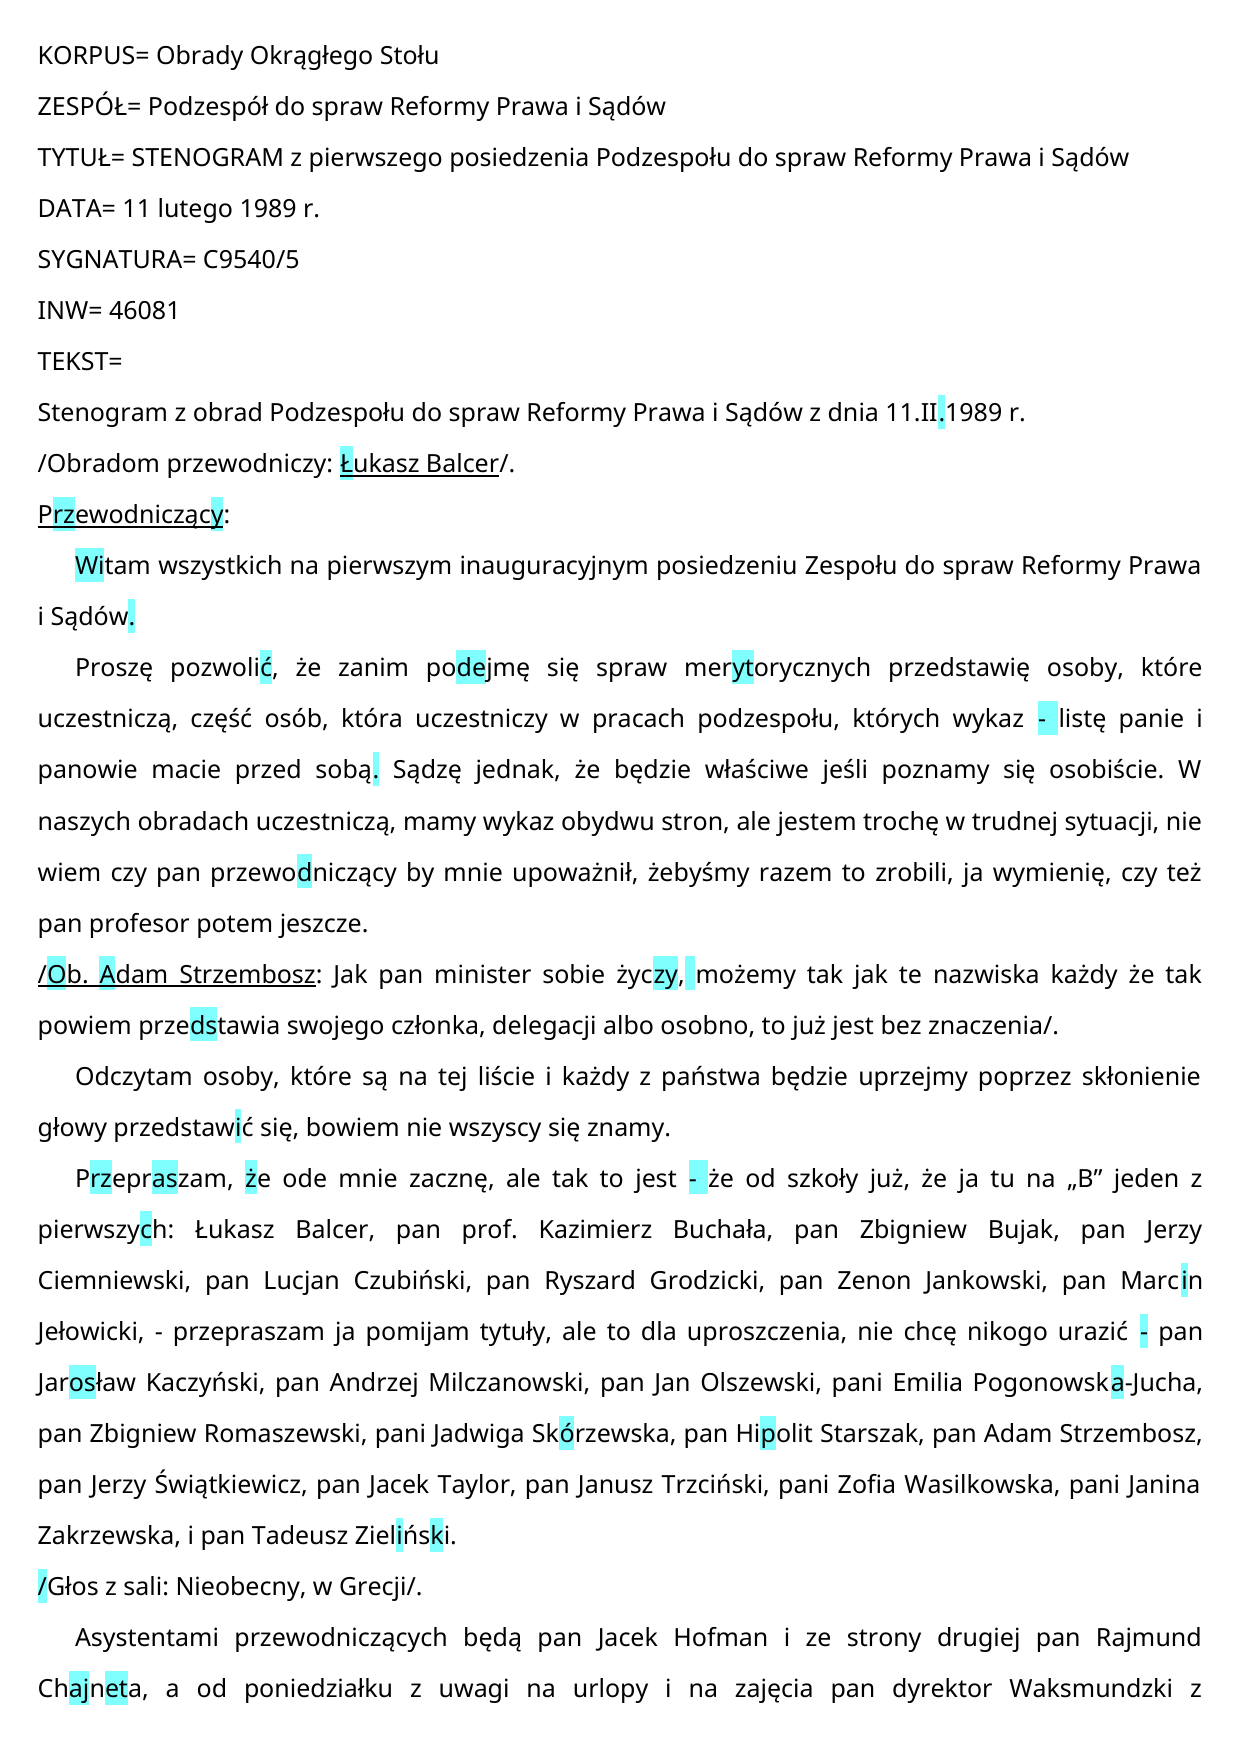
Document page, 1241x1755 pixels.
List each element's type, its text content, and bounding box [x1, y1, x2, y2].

text /Obradom przewodniczy: Łukasz Balcer/. [37, 446, 1203, 480]
text Przepraszam, że ode mnie zacznę, ale tak to jest - że od szkoły już, że ja tu na „B” jeden z pierwszych: Łukasz Balcer, pan prof. Kazimierz Buchała, pan Zbigniew Bujak, pan Jerzy Ciemniewski, pan Lucjan Czubiński, pan Ryszard Grodzicki, pan Zenon Jankowski, pan Marcin Jełowicki, - przepraszam ja pomijam tytuły, ale to dla uproszczenia, nie chcę nikogo urazić - pan Jarosław Kaczyński, pan Andrzej Milczanowski, pan Jan Olszewski, pani Emilia Pogonowska-Jucha, pan Zbigniew Romaszewski, pani Jadwiga Skórzewska, pan Hipolit Starszak, pan Adam Strzembosz, pan Jerzy Świątkiewicz, pan Jacek Taylor, pan Janusz Trzciński, pani Zofia Wasilkowska, pani Janina Zakrzewska, i pan Tadeusz Zieliński. [37, 1160, 1203, 1552]
text INW= 46081 [37, 293, 1203, 327]
text ZESPÓŁ= Podzespół do spraw Reformy Prawa i Sądów [37, 88, 1203, 123]
text SYGNATURA= C9540/5 [37, 242, 1203, 276]
text Stenogram z obrad Podzespołu do spraw Reformy Prawa i Sądów z dnia 11.II.1989 r. [37, 395, 1203, 429]
text TYTUŁ= STENOGRAM z pierwszego posiedzenia Podzespołu do spraw Reformy Prawa i Sądów [37, 139, 1203, 174]
text Witam wszystkich na pierwszym inauguracyjnym posiedzeniu Zespołu do spraw Reformy Prawa i Sądów. [37, 548, 1203, 633]
text Asystentami przewodniczących będą pan Jacek Hofman i ze strony drugiej pan Rajmund Chajneta, a od poniedziałku z uwagi na urlopy i na zajęcia pan dyrektor Waksmundzki z [37, 1620, 1203, 1705]
text Odczytam osoby, które są na tej liście i każdy z państwa będzie uprzejmy poprzez skłonienie głowy przedstawić się, bowiem nie wszyscy się znamy. [37, 1058, 1203, 1143]
text /Głos z sali: Nieobecny, w Grecji/. [37, 1569, 1203, 1603]
text DATA= 11 lutego 1989 r. [37, 191, 1203, 225]
text Proszę pozwolić, że zanim podejmę się spraw merytorycznych przedstawię osoby, które uczestniczą, część osób, która uczestniczy w pracach podzespołu, których wykaz - listę panie i panowie macie przed sobą. Sądzę jednak, że będzie właściwe jeśli poznamy się osobiście. W naszych obradach uczestniczą, mamy wykaz obydwu stron, ale jestem trochę w trudnej sytuacji, nie wiem czy pan przewodniczący by mnie upoważnił, żebyśmy razem to zrobili, ja wymienię, czy też pan profesor potem jeszcze. [37, 650, 1203, 939]
text TEKST= [37, 344, 1203, 378]
text /Ob. Adam Strzembosz: Jak pan minister sobie życzy, możemy tak jak te nazwiska każdy że tak powiem przedstawia swojego członka, delegacji albo osobno, to już jest bez znaczenia/. [37, 956, 1203, 1041]
text Przewodniczący: [37, 497, 1203, 531]
text KORPUS= Obrady Okrągłego Stołu [37, 37, 1203, 72]
